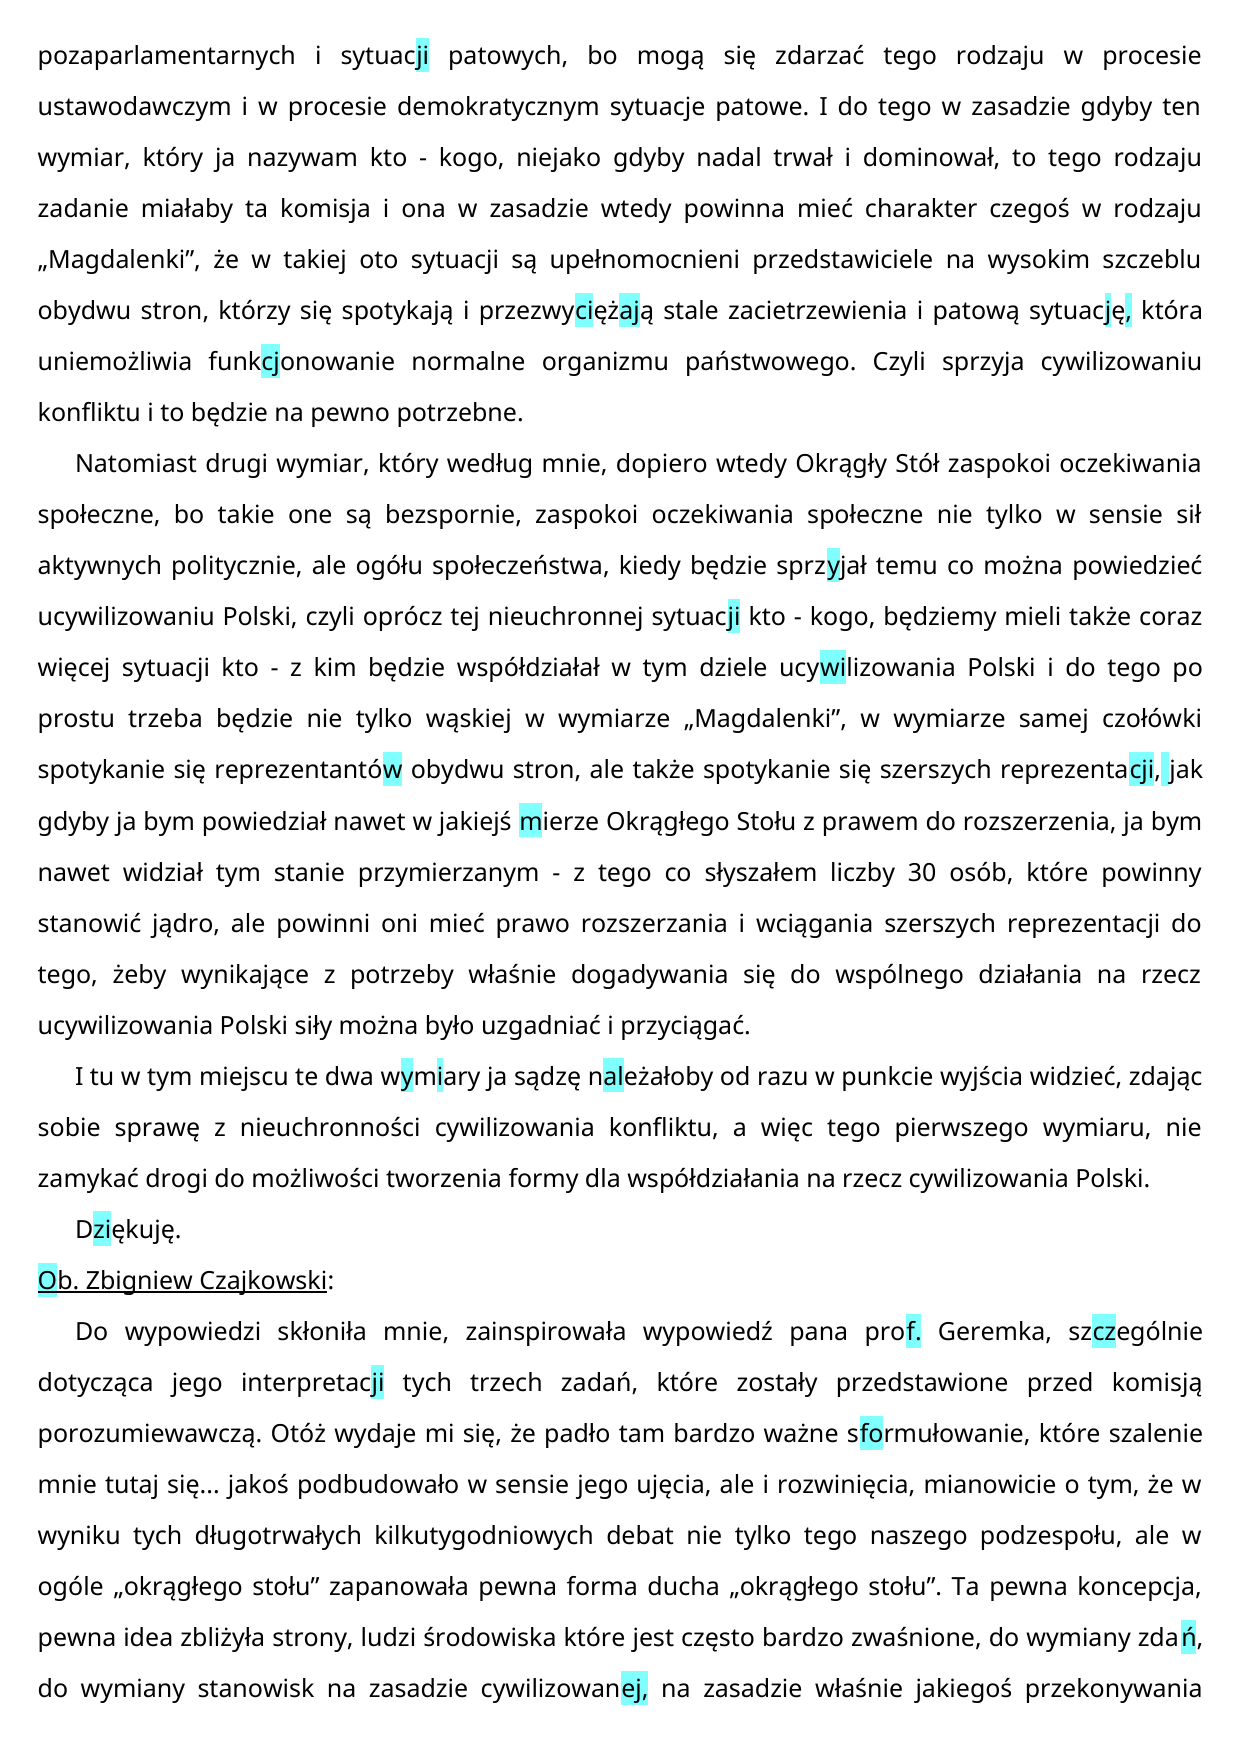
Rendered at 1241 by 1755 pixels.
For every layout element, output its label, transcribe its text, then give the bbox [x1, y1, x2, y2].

text Do wypowiedzi skłoniła mnie, zainspirowała wypowiedź pana prof. Geremka, szczególnie dotycząca jego interpretacji tych trzech zadań, które zostały przedstawione przed komisją porozumiewawczą. Otóż wydaje mi się, że padło tam bardzo ważne sformułowanie, które szalenie mnie tutaj się... jakoś podbudowało w sensie jego ujęcia, ale i rozwinięcia, mianowicie o tym, że w wyniku tych długotrwałych kilkutygodniowych debat nie tylko tego naszego podzespołu, ale w ogóle „okrągłego stołu” zapanowała pewna forma ducha „okrągłego stołu”. Ta pewna koncepcja, pewna idea zbliżyła strony, ludzi środowiska które jest często bardzo zwaśnione, do wymiany zdań, do wymiany stanowisk na zasadzie cywilizowanej, na zasadzie właśnie jakiegoś przekonywania [37, 1313, 1203, 1705]
text pozaparlamentarnych i sytuacji patowych, bo mogą się zdarzać tego rodzaju w procesie ustawodawczym i w procesie demokratycznym sytuacje patowe. I do tego w zasadzie gdyby ten wymiar, który ja nazywam kto - kogo, niejako gdyby nadal trwał i dominował, to tego rodzaju zadanie miałaby ta komisja i ona w zasadzie wtedy powinna mieć charakter czegoś w rodzaju „Magdalenki”, że w takiej oto sytuacji są upełnomocnieni przedstawiciele na wysokim szczeblu obydwu stron, którzy się spotykają i przezwyciężają stale zacietrzewienia i patową sytuację, która uniemożliwia funkcjonowanie normalne organizmu państwowego. Czyli sprzyja cywilizowaniu konfliktu i to będzie na pewno potrzebne. [37, 37, 1203, 429]
text Natomiast drugi wymiar, który według mnie, dopiero wtedy Okrągły Stół zaspokoi oczekiwania społeczne, bo takie one są bezspornie, zaspokoi oczekiwania społeczne nie tylko w sensie sił aktywnych politycznie, ale ogółu społeczeństwa, kiedy będzie sprzyjał temu co można powiedzieć ucywilizowaniu Polski, czyli oprócz tej nieuchronnej sytuacji kto - kogo, będziemy mieli także coraz więcej sytuacji kto - z kim będzie współdziałał w tym dziele ucywilizowania Polski i do tego po prostu trzeba będzie nie tylko wąskiej w wymiarze „Magdalenki”, w wymiarze samej czołówki spotykanie się reprezentantów obydwu stron, ale także spotykanie się szerszych reprezentacji, jak gdyby ja bym powiedział nawet w jakiejś mierze Okrągłego Stołu z prawem do rozszerzenia, ja bym nawet widział tym stanie przymierzanym - z tego co słyszałem liczby 30 osób, które powinny stanowić jądro, ale powinni oni mieć prawo rozszerzania i wciągania szerszych reprezentacji do tego, żeby wynikające z potrzeby właśnie dogadywania się do wspólnego działania na rzecz ucywilizowania Polski siły można było uzgadniać i przyciągać. [37, 446, 1203, 1041]
text Dziękuję. [37, 1211, 1203, 1246]
text Ob. Zbigniew Czajkowski: [37, 1262, 1203, 1297]
text I tu w tym miejscu te dwa wymiary ja sądzę należałoby od razu w punkcie wyjścia widzieć, zdając sobie sprawę z nieuchronności cywilizowania konfliktu, a więc tego pierwszego wymiaru, nie zamykać drogi do możliwości tworzenia formy dla współdziałania na rzecz cywilizowania Polski. [37, 1058, 1203, 1194]
